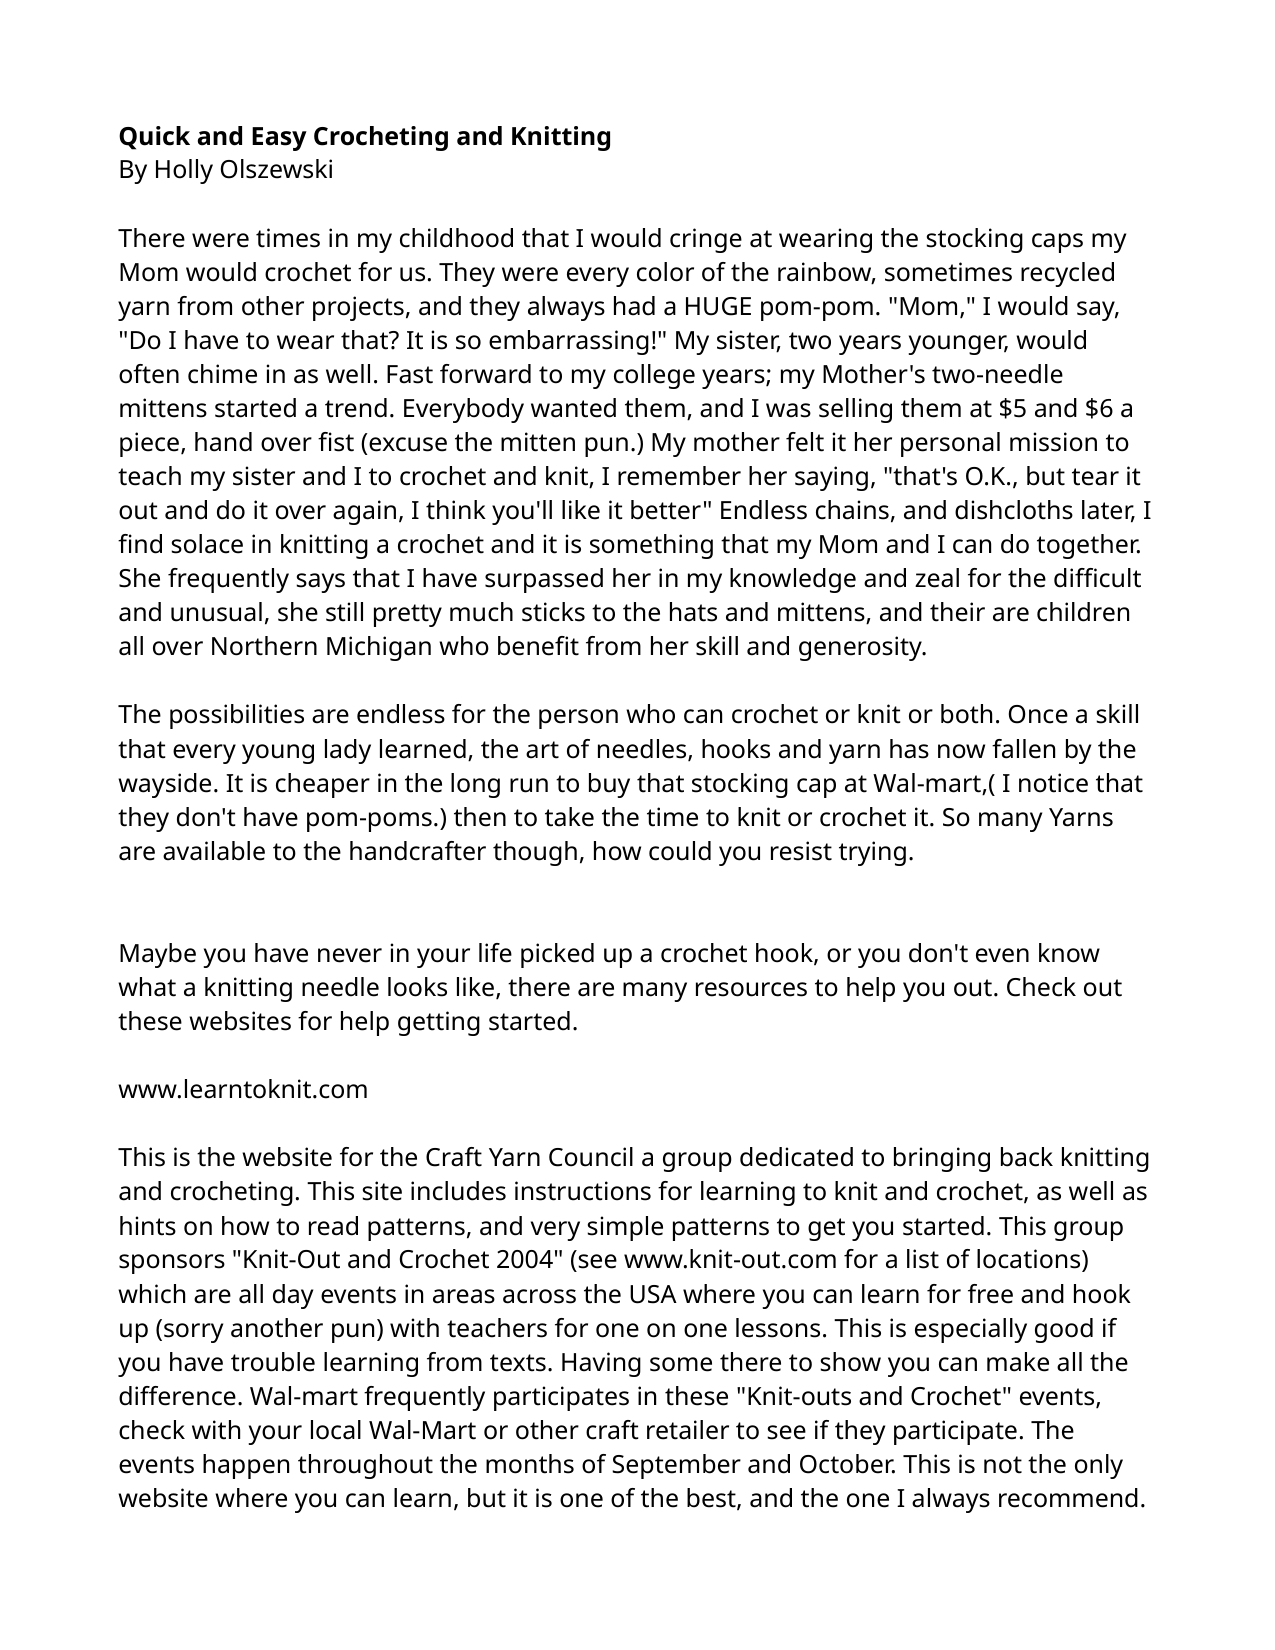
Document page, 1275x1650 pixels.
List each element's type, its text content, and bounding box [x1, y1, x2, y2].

text By Holly Olszewski [118, 152, 1157, 186]
text This is the website for the Craft Yarn Council a group dedicated to bringing back knitting and crocheting. This site includes instructions for learning to knit and crochet, as well as hints on how to read patterns, and very simple patterns to get you started. This group sponsors "Knit-Out and Crochet 2004" (see www.knit-out.com for a list of locations) which are all day events in areas across the USA where you can learn for free and hook up (sorry another pun) with teachers for one on one lessons. This is especially good if you have trouble learning from texts. Having some there to show you can make all the difference. Wal-mart frequently participates in these "Knit-outs and Crochet" events, check with your local Wal-Mart or other craft retailer to see if they participate. The events happen throughout the months of September and October. This is not the only website where you can learn, but it is one of the best, and the one I always recommend. [118, 1140, 1157, 1515]
text There were times in my childhood that I would cringe at wearing the stocking caps my Mom would crochet for us. They were every color of the rainbow, sometimes recycled yarn from other projects, and they always had a HUGE pom-pom. "Mom," I would say, "Do I have to wear that? It is so embarrassing!" My sister, two years younger, would often chime in as well. Fast forward to my college years; my Mother's two-needle mittens started a trend. Everybody wanted them, and I was selling them at $5 and $6 a piece, hand over fist (excuse the mitten pun.) My mother felt it her personal mission to teach my sister and I to crochet and knit, I remember her saying, "that's O.K., but tear it out and do it over again, I think you'll like it better" Endless chains, and dishcloths later, I find solace in knitting a crochet and it is something that my Mom and I can do together. She frequently says that I have surpassed her in my knowledge and zeal for the difficult and unusual, she still pretty much sticks to the hats and mittens, and their are children all over Northern Michigan who benefit from her skill and generosity. [118, 220, 1157, 663]
text Maybe you have never in your life picked up a crochet hook, or you don't even know what a knitting needle looks like, there are many resources to help you out. Check out these websites for help getting started. [118, 936, 1157, 1038]
text The possibilities are endless for the person who can crochet or knit or both. Once a skill that every young lady learned, the art of needles, hooks and yarn has now fallen by the wayside. It is cheaper in the long run to buy that stocking cap at Wal-mart,( I notice that they don't have pom-poms.) then to take the time to knit or crochet it. So many Yarns are available to the handcrafter though, how could you resist trying. [118, 697, 1157, 867]
text Quick and Easy Crocheting and Knitting [118, 118, 1157, 152]
text www.learntoknit.com [118, 1072, 1157, 1106]
